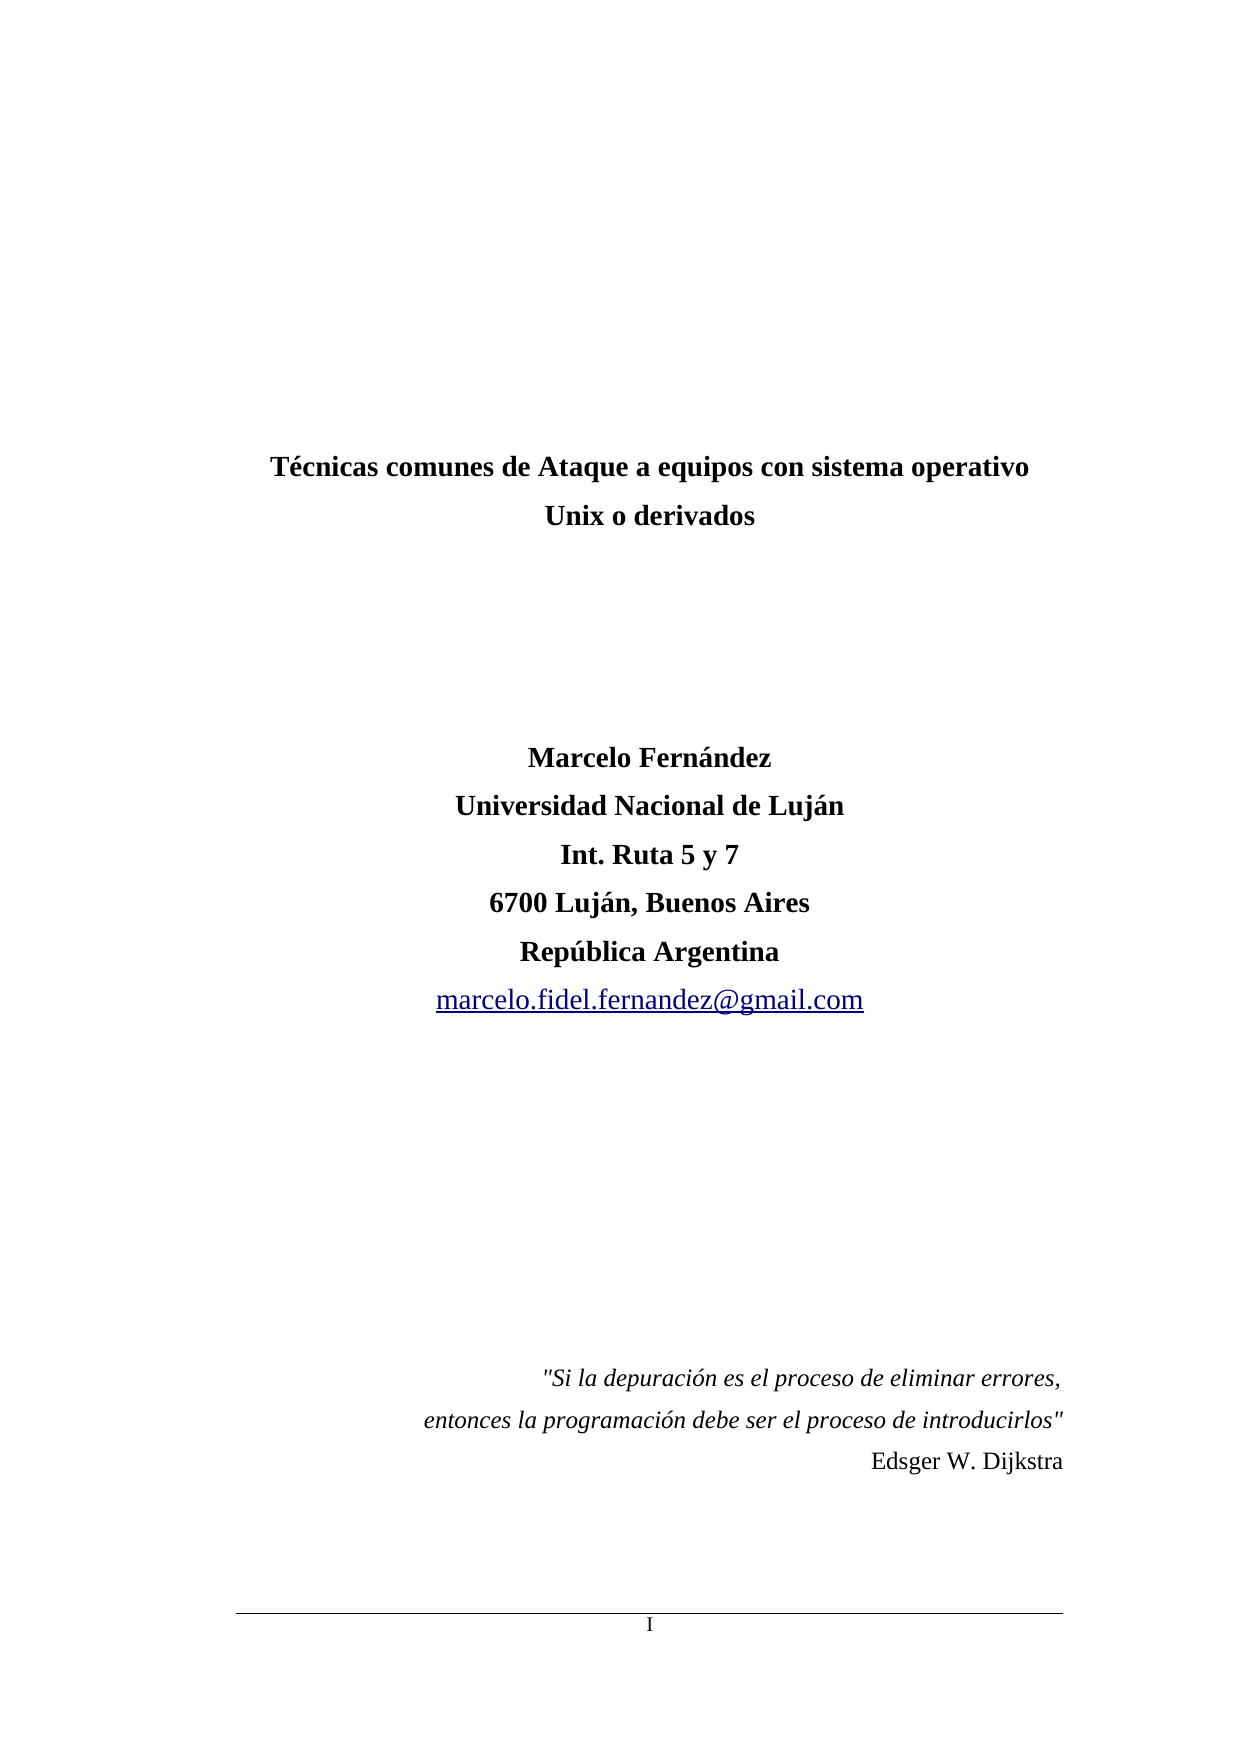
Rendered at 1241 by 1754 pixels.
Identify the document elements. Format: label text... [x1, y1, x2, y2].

subtitle 6700 Luján, Buenos Aires [236, 887, 1063, 919]
text entonces la programación debe ser el proceso de introducirlos" Edsger W. Dijkstra [236, 1406, 1063, 1517]
subtitle marcelo.fidel.fernandez@gmail.com [236, 983, 1063, 1016]
text "Si la depuración es el proceso de eliminar errores, [236, 1364, 1063, 1392]
subtitle Marcelo Fernández [236, 741, 1063, 773]
subtitle Técnicas comunes de Ataque a equipos con sistema operativo Unix o derivados [236, 451, 1063, 531]
subtitle Universidad Nacional de Luján [236, 790, 1063, 822]
subtitle Int. Ruta 5 y 7 [236, 838, 1063, 870]
subtitle República Argentina [236, 935, 1063, 967]
